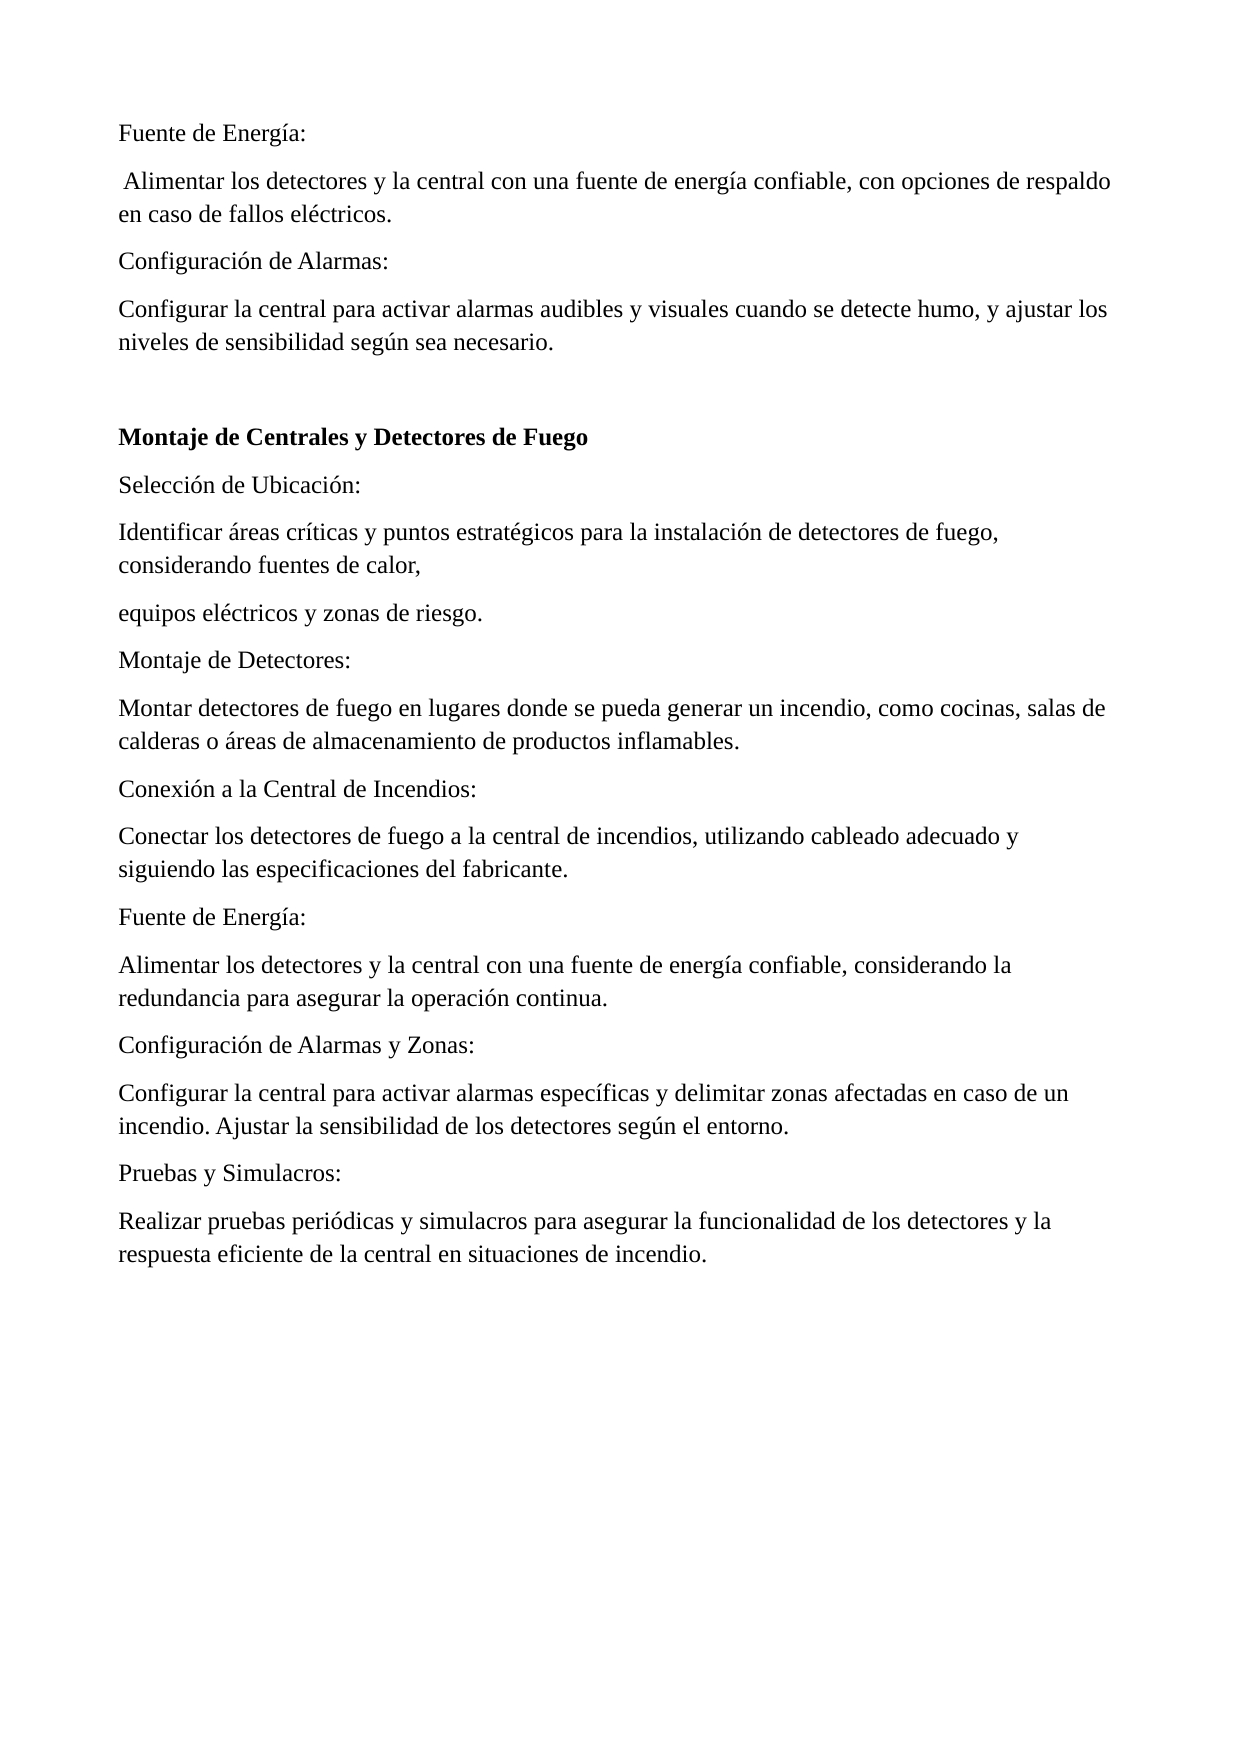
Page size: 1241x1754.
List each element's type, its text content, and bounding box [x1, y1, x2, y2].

text Montaje de Detectores: [118, 646, 1122, 674]
text Alimentar los detectores y la central con una fuente de energía confiable, considerando la redundancia para asegurar la operación continua. [118, 950, 1122, 1011]
text Fuente de Energía: [118, 902, 1122, 931]
text Fuente de Energía: [118, 118, 1122, 147]
text Pruebas y Simulacros: [118, 1158, 1122, 1187]
text Realizar pruebas periódicas y simulacros para asegurar la funcionalidad de los detectores y la respuesta eficiente de la central en situaciones de incendio. [118, 1206, 1122, 1268]
text equipos eléctricos y zonas de riesgo. [118, 598, 1122, 627]
text Montar detectores de fuego en lugares donde se pueda generar un incendio, como cocinas, salas de calderas o áreas de almacenamiento de productos inflamables. [118, 693, 1122, 755]
text Configurar la central para activar alarmas audibles y visuales cuando se detecte humo, y ajustar los niveles de sensibilidad según sea necesario. [118, 294, 1122, 356]
text Configuración de Alarmas y Zonas: [118, 1030, 1122, 1059]
text Montaje de Centrales y Detectores de Fuego [118, 422, 1122, 451]
text Selección de Ubicación: [118, 470, 1122, 498]
text Conexión a la Central de Incendios: [118, 774, 1122, 803]
text Identificar áreas críticas y puntos estratégicos para la instalación de detectores de fuego, considerando fuentes de calor, [118, 517, 1122, 579]
text Conectar los detectores de fuego a la central de incendios, utilizando cableado adecuado y siguiendo las especificaciones del fabricante. [118, 821, 1122, 883]
text Configurar la central para activar alarmas específicas y delimitar zonas afectadas en caso de un incendio. Ajustar la sensibilidad de los detectores según el entorno. [118, 1078, 1122, 1140]
text Configuración de Alarmas: [118, 246, 1122, 275]
text Alimentar los detectores y la central con una fuente de energía confiable, con opciones de respaldo en caso de fallos eléctricos. [118, 166, 1122, 227]
